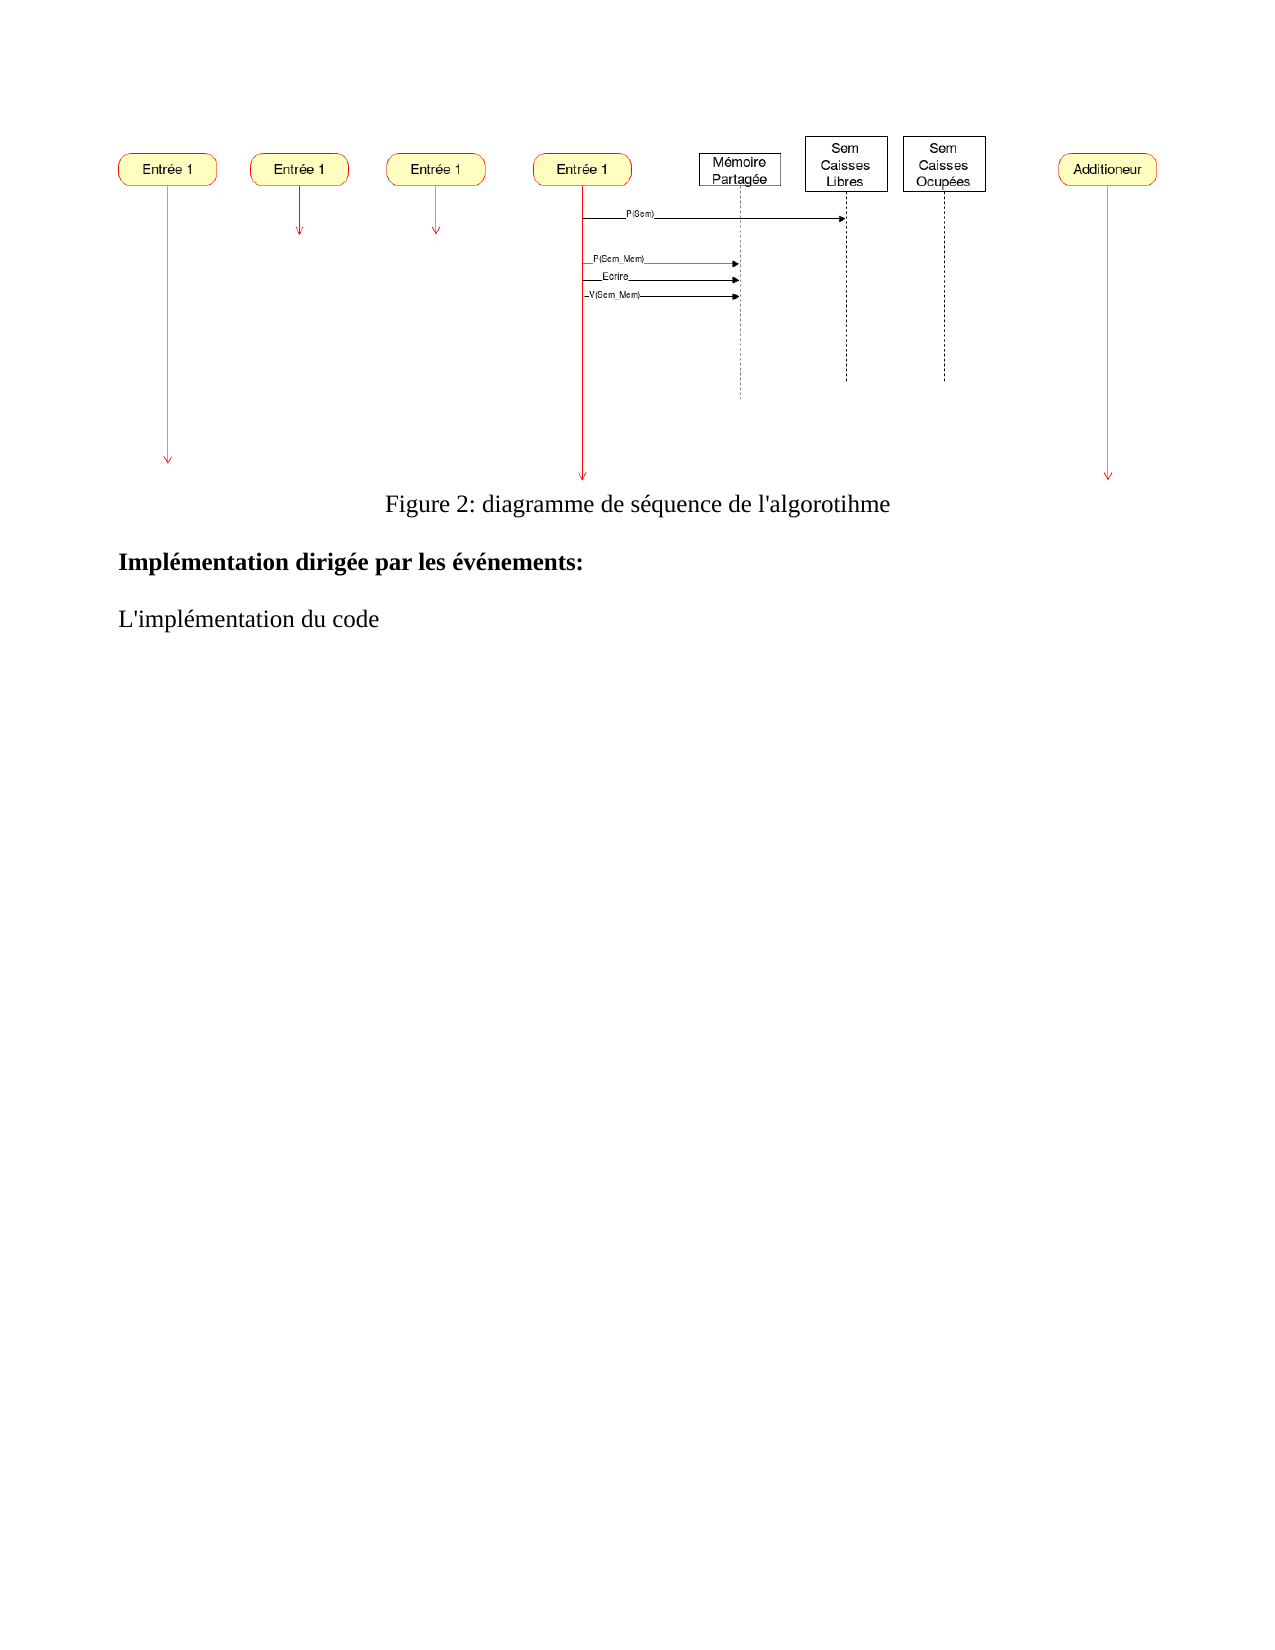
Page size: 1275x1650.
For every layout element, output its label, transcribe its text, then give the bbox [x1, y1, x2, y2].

text [118, 118, 1157, 136]
text L'implémentation du code [118, 604, 1157, 633]
text Implémentation dirigée par les événements: [118, 547, 1157, 576]
picture [118, 136, 1157, 490]
text Figure 2: diagramme de séquence de l'algorotihme [118, 490, 1157, 518]
